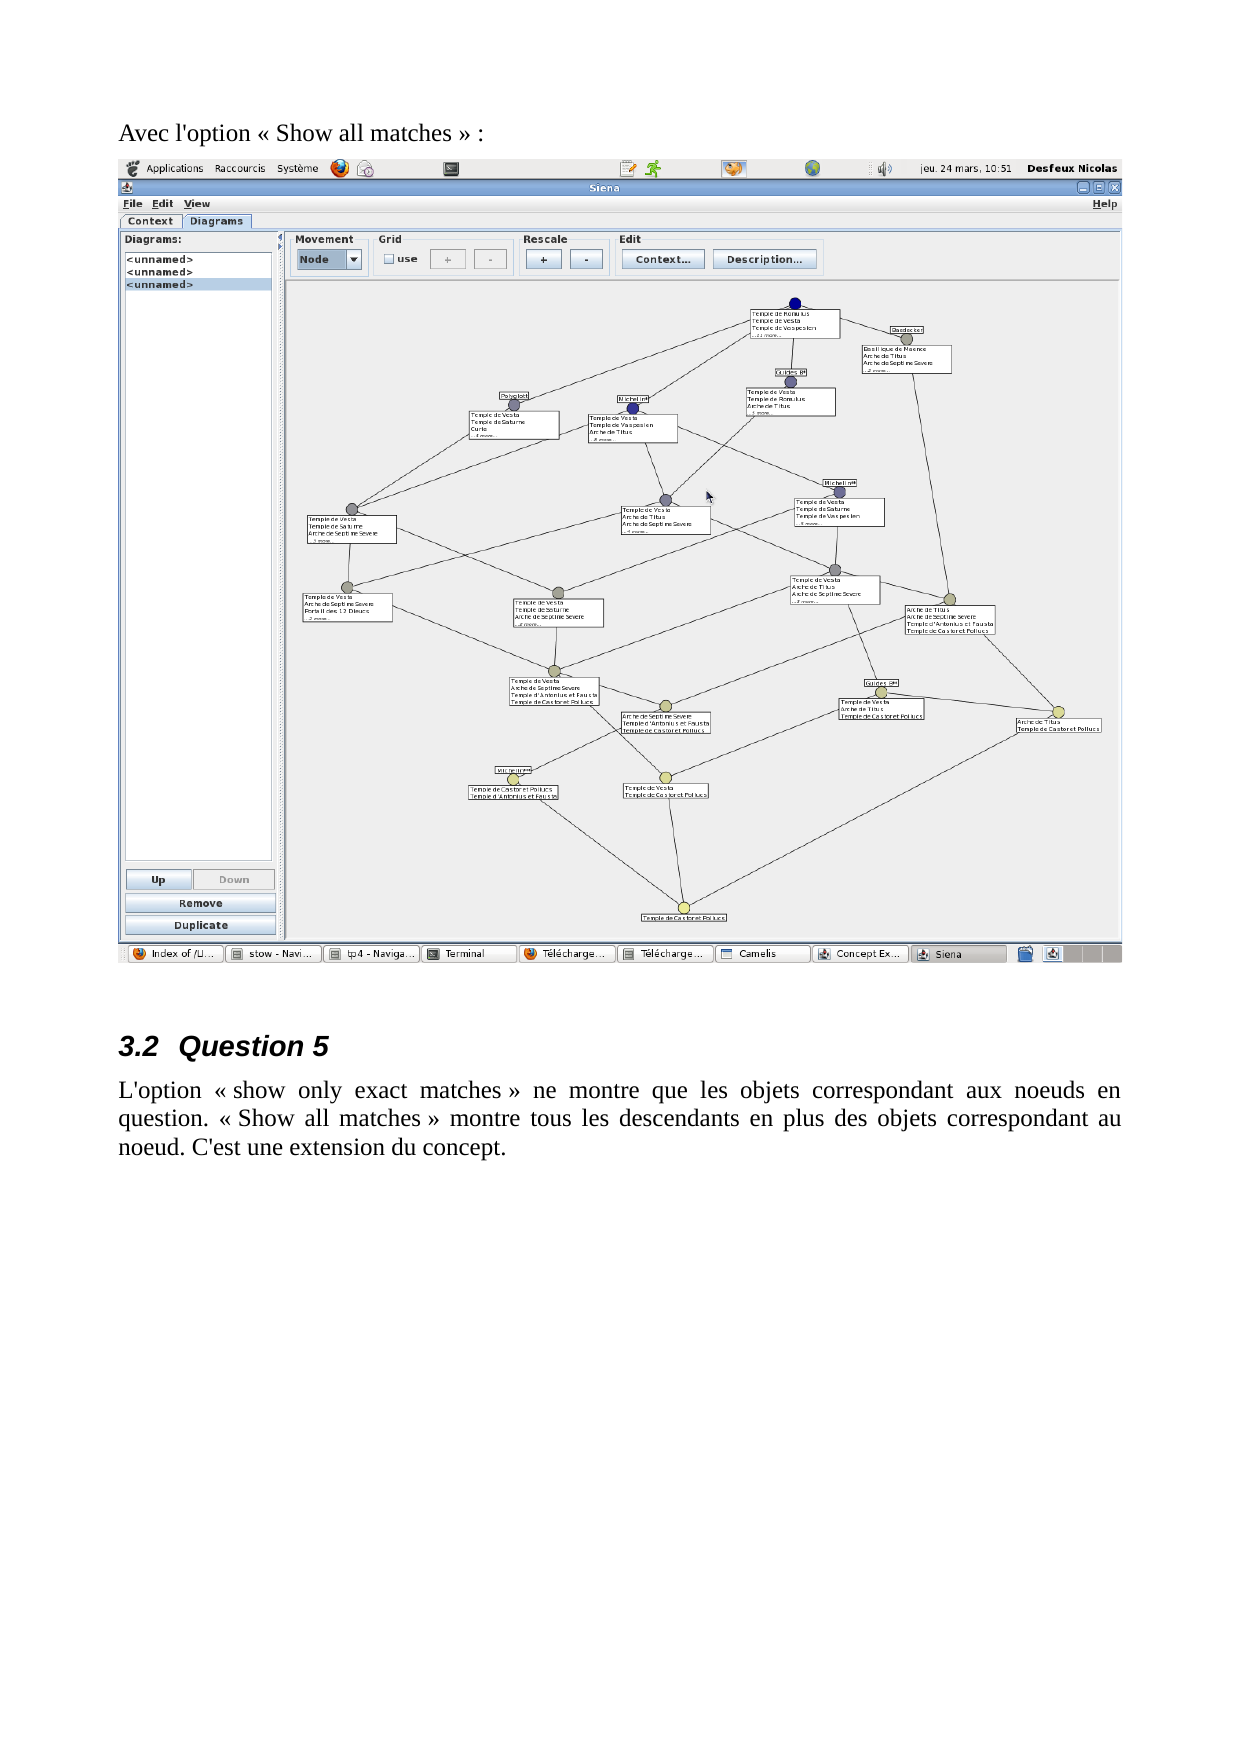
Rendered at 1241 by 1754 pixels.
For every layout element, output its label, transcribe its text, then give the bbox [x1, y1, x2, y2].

text L'option « show only exact matches » ne montre que les objets correspondant aux noeuds en question. « Show all matches » montre tous les descendants en plus des objets correspondant au noeud. C'est une extension du concept. [118, 1075, 1122, 1161]
text Avec l'option « Show all matches » : [118, 118, 1122, 147]
subtitle Question 5 [118, 1029, 1122, 1062]
picture [118, 159, 1123, 963]
